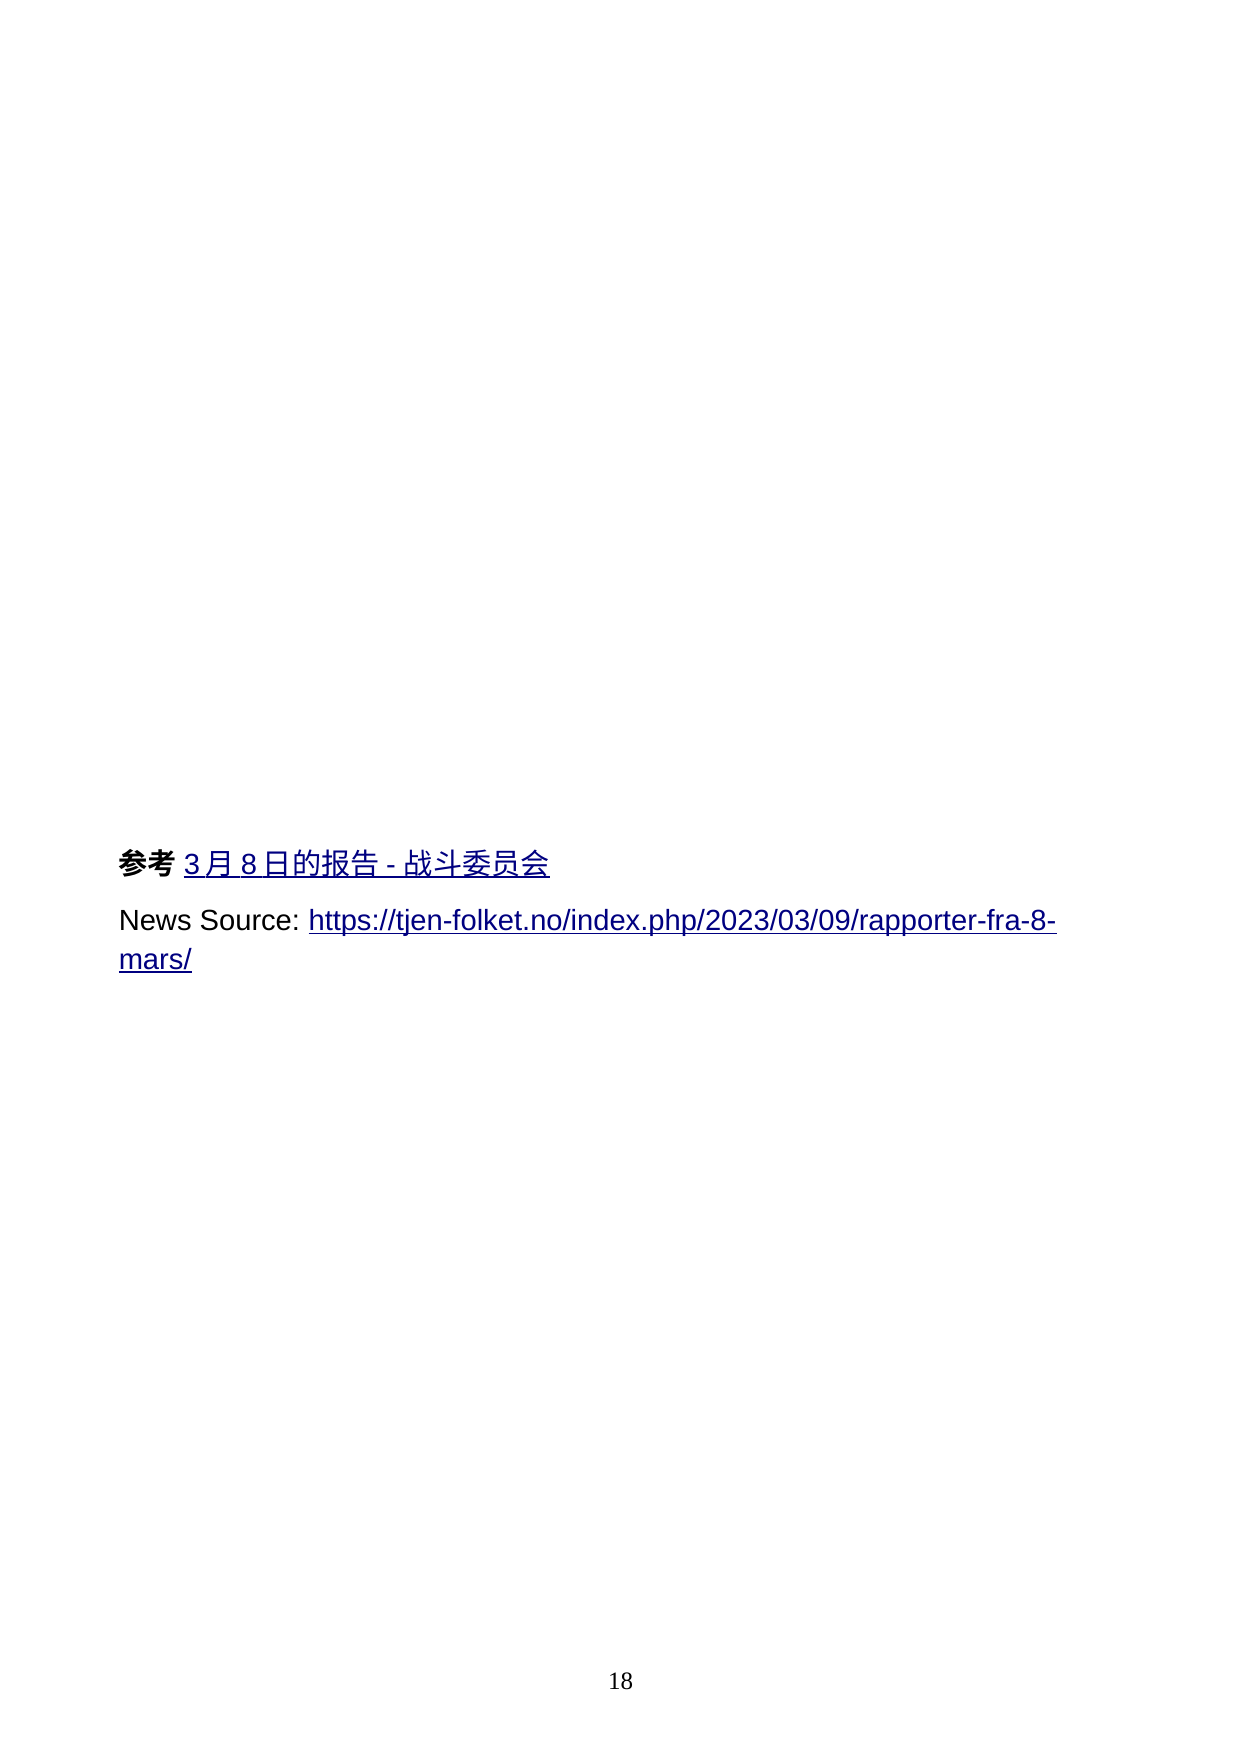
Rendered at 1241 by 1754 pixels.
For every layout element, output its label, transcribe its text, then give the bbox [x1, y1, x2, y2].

text News Source: https://tjen-folket.no/index.php/2023/03/09/rapporter-fra-8-mars/ [118, 903, 1122, 975]
text 参考 3月8日的报告 - 战斗委员会 [118, 118, 1122, 882]
